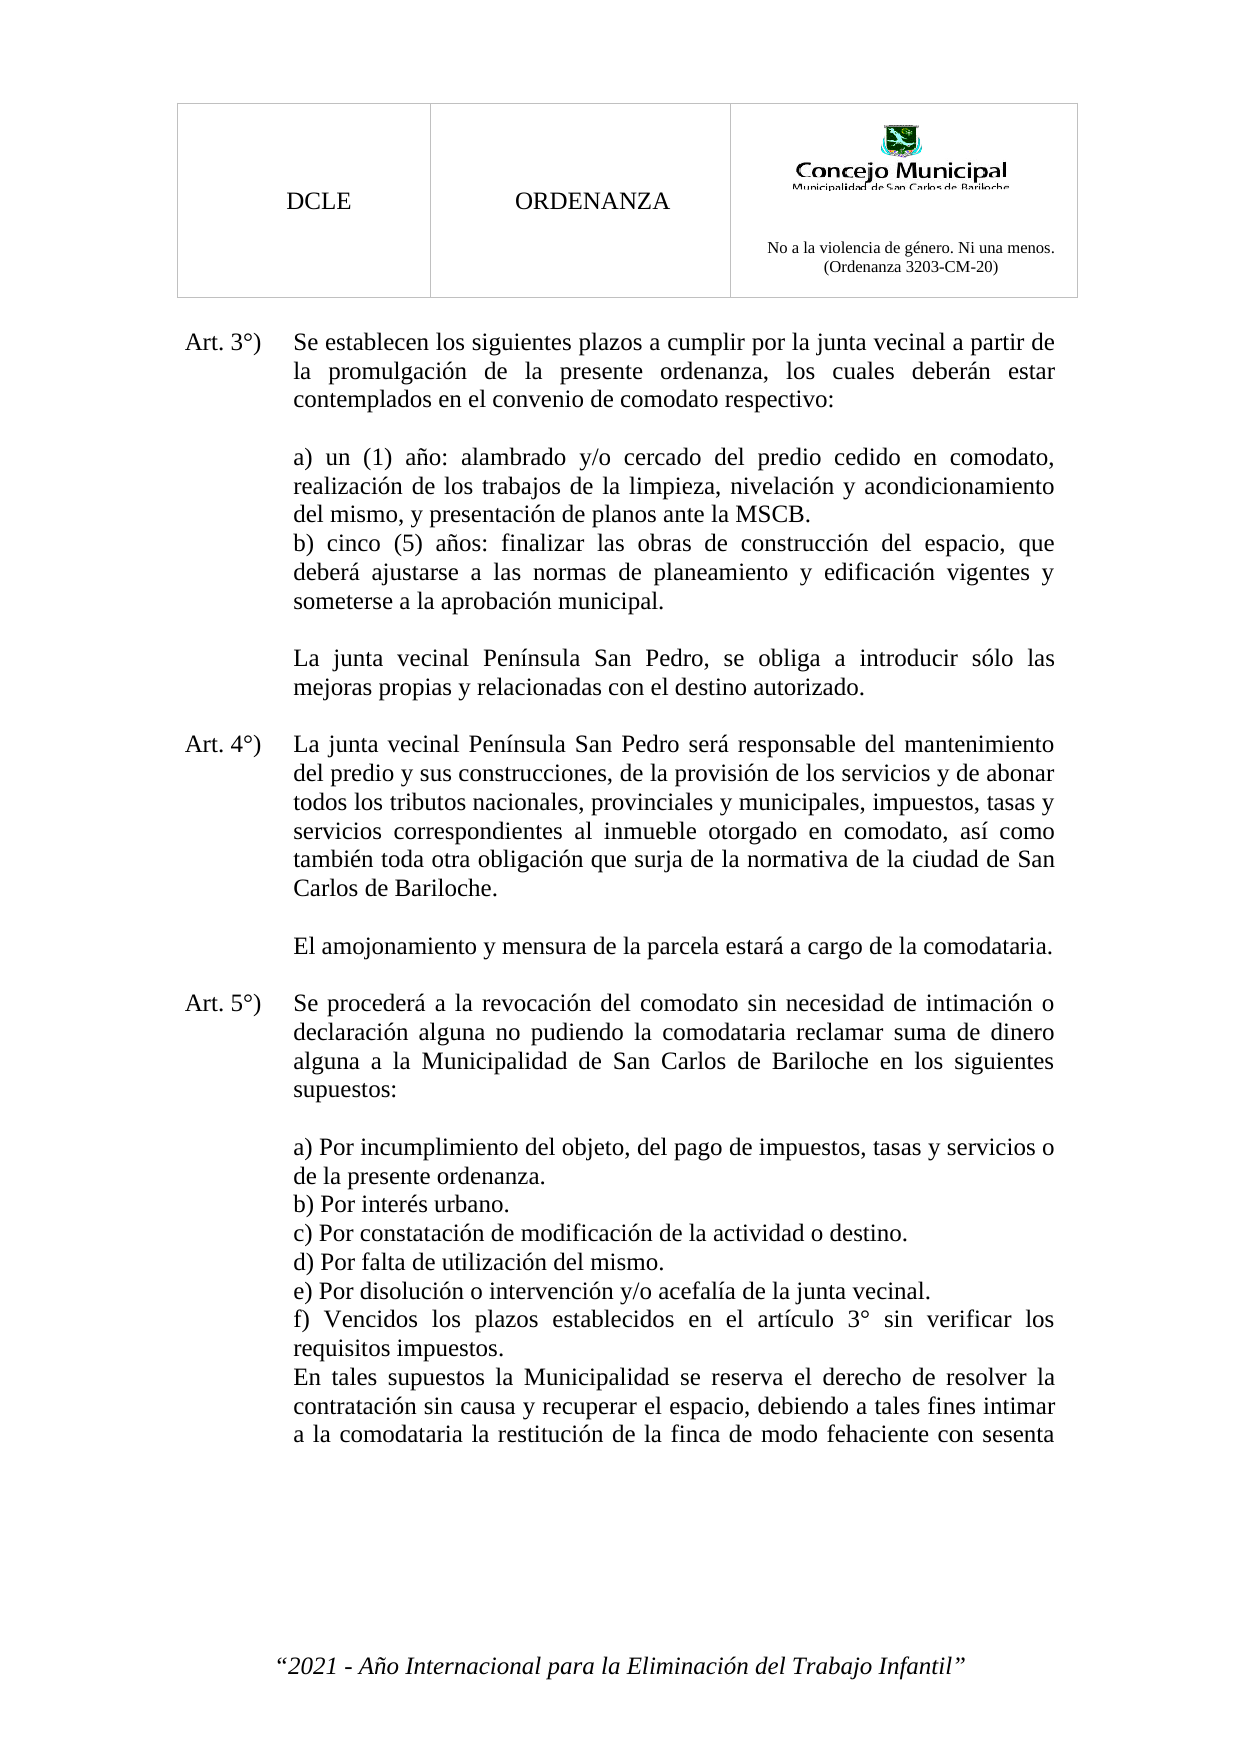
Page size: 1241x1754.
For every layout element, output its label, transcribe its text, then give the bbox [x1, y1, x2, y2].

table_cell Art. 5°) [177, 988, 286, 1448]
table_cell Art. 3°) [177, 327, 286, 729]
table_cell Se procederá a la revocación del comodato sin necesidad de intimación o declaración alguna no pudiendo la comodataria reclamar suma de dinero alguna a la Municipalidad de San Carlos de Bariloche en los siguientes supuestos: a) Por incumplimiento del objeto, del pago de impuestos, tasas y servicios o de la presente ordenanza. b) Por interés urbano. c) Por constatación de modificación de la actividad o destino. d) Por falta de utilización del mismo. e) Por disolución o intervención y/o acefalía de la junta vecinal. f) Vencidos los plazos establecidos en el artículo 3° sin verificar los requisitos impuestos. En tales supuestos la Municipalidad se reserva el derecho de resolver la contratación sin causa y recuperar el espacio, debiendo a tales fines intimar a la comodataria la restitución de la finca de modo fehaciente con sesenta [286, 988, 1063, 1448]
table_cell La junta vecinal Península San Pedro será responsable del mantenimiento del predio y sus construcciones, de la provisión de los servicios y de abonar todos los tributos nacionales, provinciales y municipales, impuestos, tasas y servicios correspondientes al inmueble otorgado en comodato, así como también toda otra obligación que surja de la normativa de la ciudad de San Carlos de Bariloche. El amojonamiento y mensura de la parcela estará a cargo de la comodataria. [286, 730, 1063, 988]
table_cell Art. 4°) [177, 730, 286, 988]
table_cell Se establecen los siguientes plazos a cumplir por la junta vecinal a partir de la promulgación de la presente ordenanza, los cuales deberán estar contemplados en el convenio de comodato respectivo: a) un (1) año: alambrado y/o cercado del predio cedido en comodato, realización de los trabajos de la limpieza, nivelación y acondicionamiento del mismo, y presentación de planos ante la MSCB. b) cinco (5) años: finalizar las obras de construcción del espacio, que deberá ajustarse a las normas de planeamiento y edificación vigentes y someterse a la aprobación municipal. La junta vecinal Península San Pedro, se obliga a introducir sólo las mejoras propias y relacionadas con el destino autorizado. [286, 327, 1063, 729]
